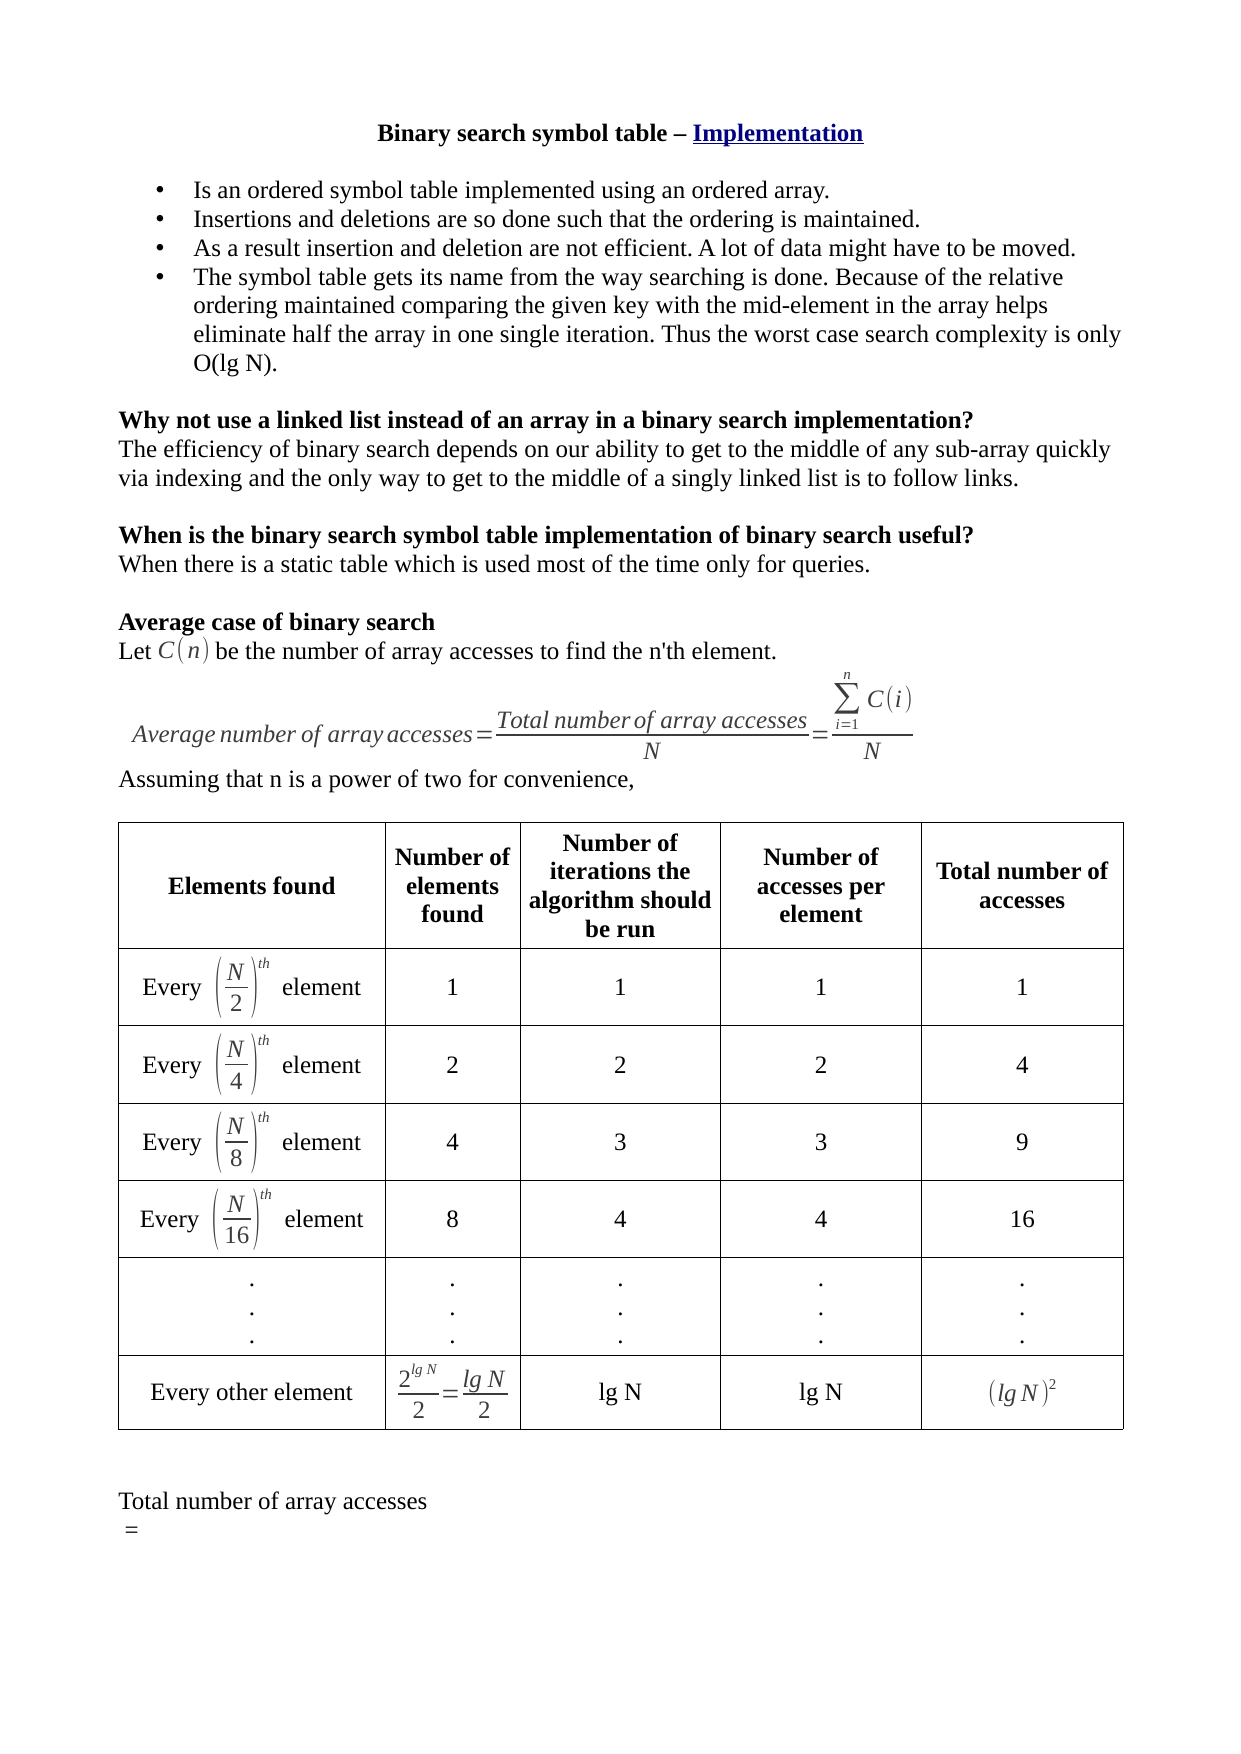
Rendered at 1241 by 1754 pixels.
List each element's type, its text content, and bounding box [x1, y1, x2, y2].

table_cell 2 [521, 1026, 720, 1103]
table_cell Every element [119, 1181, 385, 1257]
table_cell 1 [922, 949, 1123, 1025]
table_cell Every other element [119, 1356, 385, 1429]
table_cell 3 [721, 1104, 921, 1180]
text When there is a static table which is used most of the time only for queries. [118, 549, 1122, 578]
text When is the binary search symbol table implementation of binary search useful? [118, 521, 1122, 549]
table_cell [922, 1356, 1123, 1429]
table_cell 1 [386, 949, 520, 1025]
table_cell lg N [721, 1356, 921, 1429]
text Binary search symbol table – Implementation [118, 118, 1122, 147]
text Total number of array accesses [118, 1486, 1122, 1515]
table_cell 1 [721, 949, 921, 1025]
table_cell 9 [922, 1104, 1123, 1180]
table_cell . . . [521, 1258, 720, 1355]
table_cell Every element [119, 1026, 385, 1103]
table_header Number of elements found [386, 823, 520, 948]
list The symbol table gets its name from the way searching is done. Because of the relative ordering maintained comparing the given key with the mid-element in the array helps eliminate half the array in one single iteration. Thus the worst case search complexity is only O(lg N). [156, 262, 1122, 377]
table_cell 4 [386, 1104, 520, 1180]
table_cell 4 [922, 1026, 1123, 1103]
table_cell 1 [521, 949, 720, 1025]
text Letbe the number of array accesses to find the n'th element. [118, 636, 1122, 666]
table_cell 2 [386, 1026, 520, 1103]
table_cell . . . [119, 1258, 385, 1355]
text = [118, 1515, 1122, 1544]
table_cell 4 [721, 1181, 921, 1257]
text Average case of binary search [118, 607, 1122, 636]
table_cell Every element [119, 1104, 385, 1180]
text The efficiency of binary search depends on our ability to get to the middle of any sub-array quickly via indexing and the only way to get to the middle of a singly linked list is to follow links. [118, 434, 1122, 492]
list Insertions and deletions are so done such that the ordering is maintained. [156, 204, 1122, 233]
list Is an ordered symbol table implemented using an ordered array. [156, 176, 1122, 204]
table_header Number of iterations the algorithm should be run [521, 823, 720, 948]
table_header Elements found [119, 823, 385, 948]
list As a result insertion and deletion are not efficient. A lot of data might have to be moved. [156, 233, 1122, 262]
text Why not use a linked list instead of an array in a binary search implementation? [118, 406, 1122, 434]
table_cell 4 [521, 1181, 720, 1257]
text Assuming that n is a power of two for convenience, [118, 764, 1122, 793]
table_cell 8 [386, 1181, 520, 1257]
table_header Number of accesses per element [721, 823, 921, 948]
table_cell Every element [119, 949, 385, 1025]
table_cell 16 [922, 1181, 1123, 1257]
table_cell [386, 1356, 520, 1429]
table_cell 3 [521, 1104, 720, 1180]
table_cell 2 [721, 1026, 921, 1103]
table_cell . . . [922, 1258, 1123, 1355]
table_header Total number of accesses [922, 823, 1123, 948]
table_cell . . . [721, 1258, 921, 1355]
table_cell . . . [386, 1258, 520, 1355]
table_cell lg N [521, 1356, 720, 1429]
